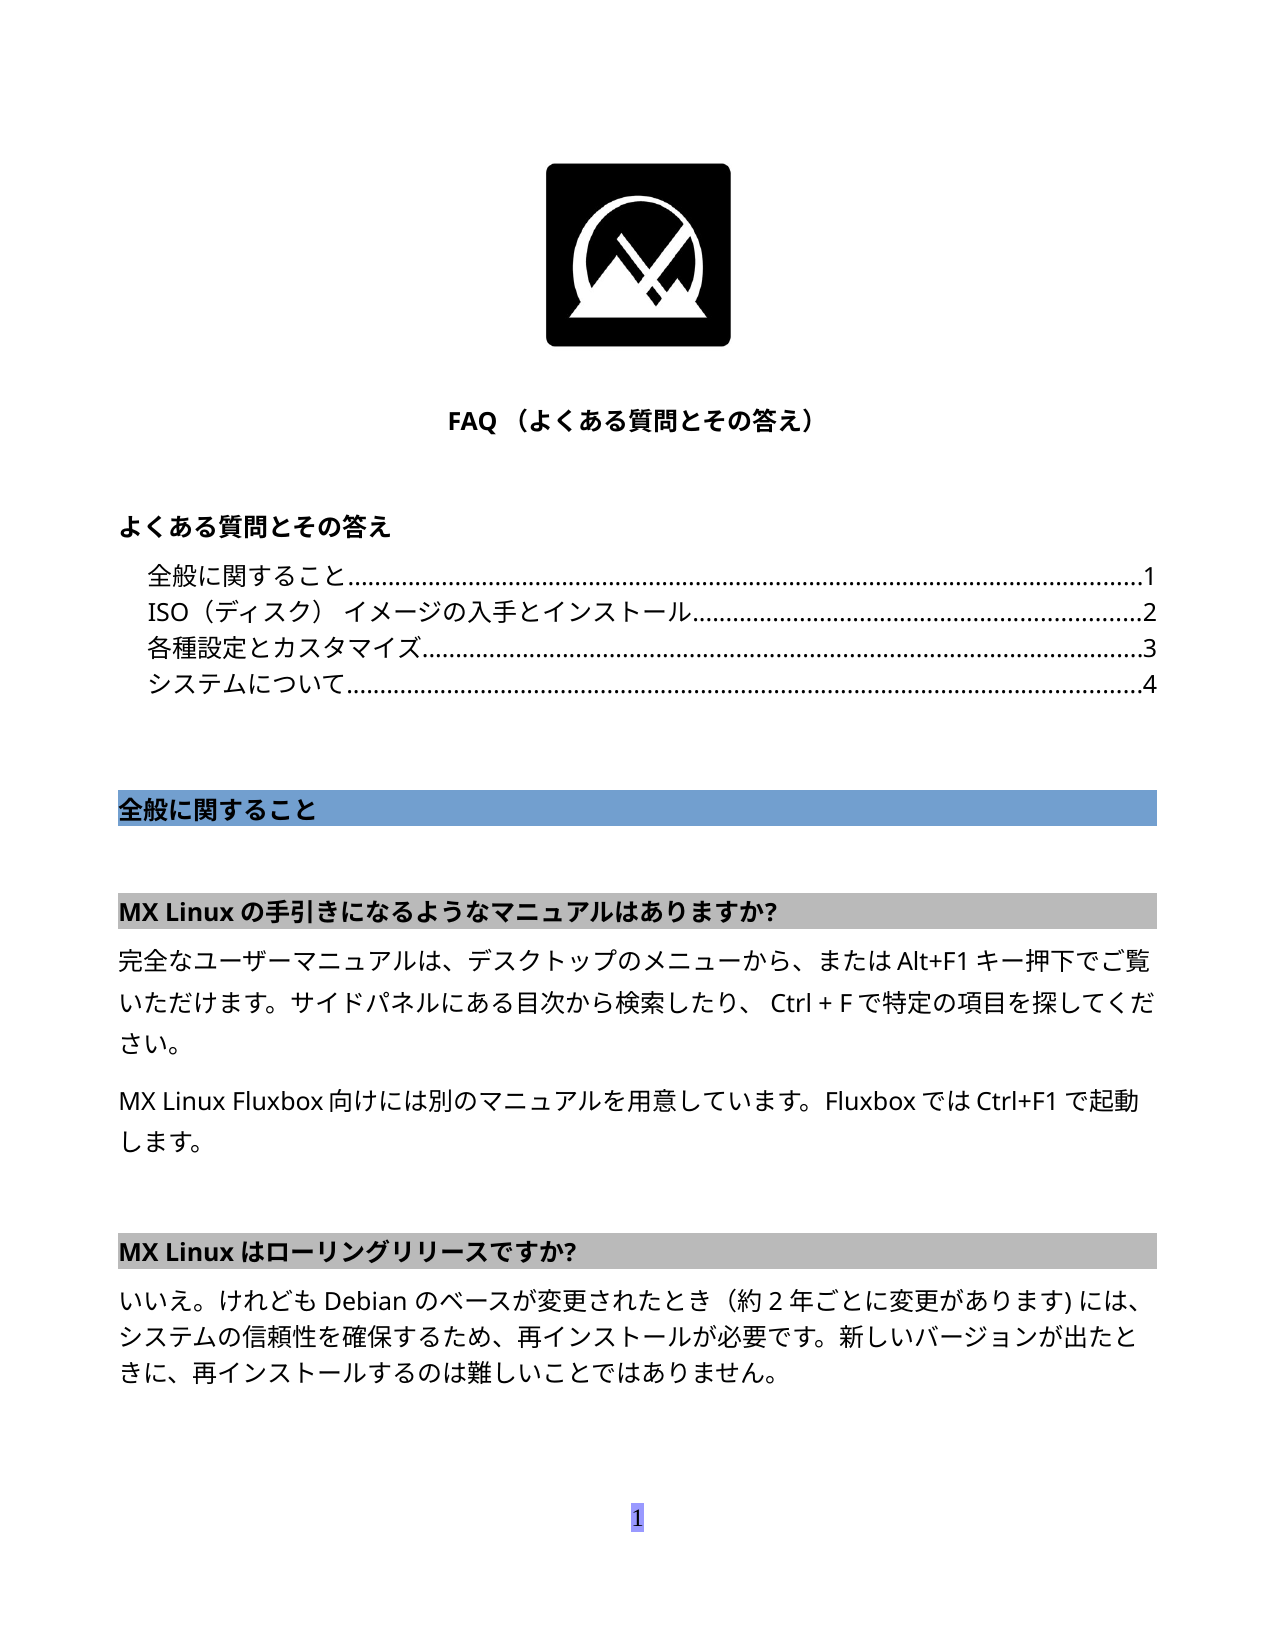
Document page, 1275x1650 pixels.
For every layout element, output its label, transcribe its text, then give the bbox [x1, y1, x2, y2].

subtitle MX Linux はローリングリリースですか? [118, 1233, 1157, 1269]
text 全般に関すること 1 [148, 556, 1157, 592]
text MX Linux Fluxbox向けには別のマニュアルを用意しています。FluxboxではCtrl+F1で起動します。 [118, 1081, 1157, 1159]
subtitle MX Linux の手引きになるようなマニュアルはありますか? [118, 893, 1157, 929]
text 各種設定とカスタマイズ 3 [148, 629, 1157, 665]
text FAQ （よくある質問とその答え） [118, 402, 1157, 438]
subtitle よくある質問とその答え [118, 507, 1157, 544]
text いいえ。けれども Debian のベースが変更されたとき（約 2 年ごとに変更があります) には、システムの信頼性を確保するため、再インストールが必要です。新しいバージョンが出たときに、再インストールするのは難しいことではありません。 [118, 1281, 1157, 1390]
text ISO（ディスク） イメージの入手とインストール 2 [148, 592, 1157, 629]
subtitle 全般に関すること [118, 790, 1157, 826]
text システムについて 4 [148, 665, 1157, 701]
picture [540, 157, 735, 353]
text 完全なユーザーマニュアルは、デスクトップのメニューから、またはAlt+F1キー押下でご覧いただけます。サイドパネルにある目次から検索したり、 Ctrl + Fで特定の項目を探してください。 [118, 941, 1157, 1061]
